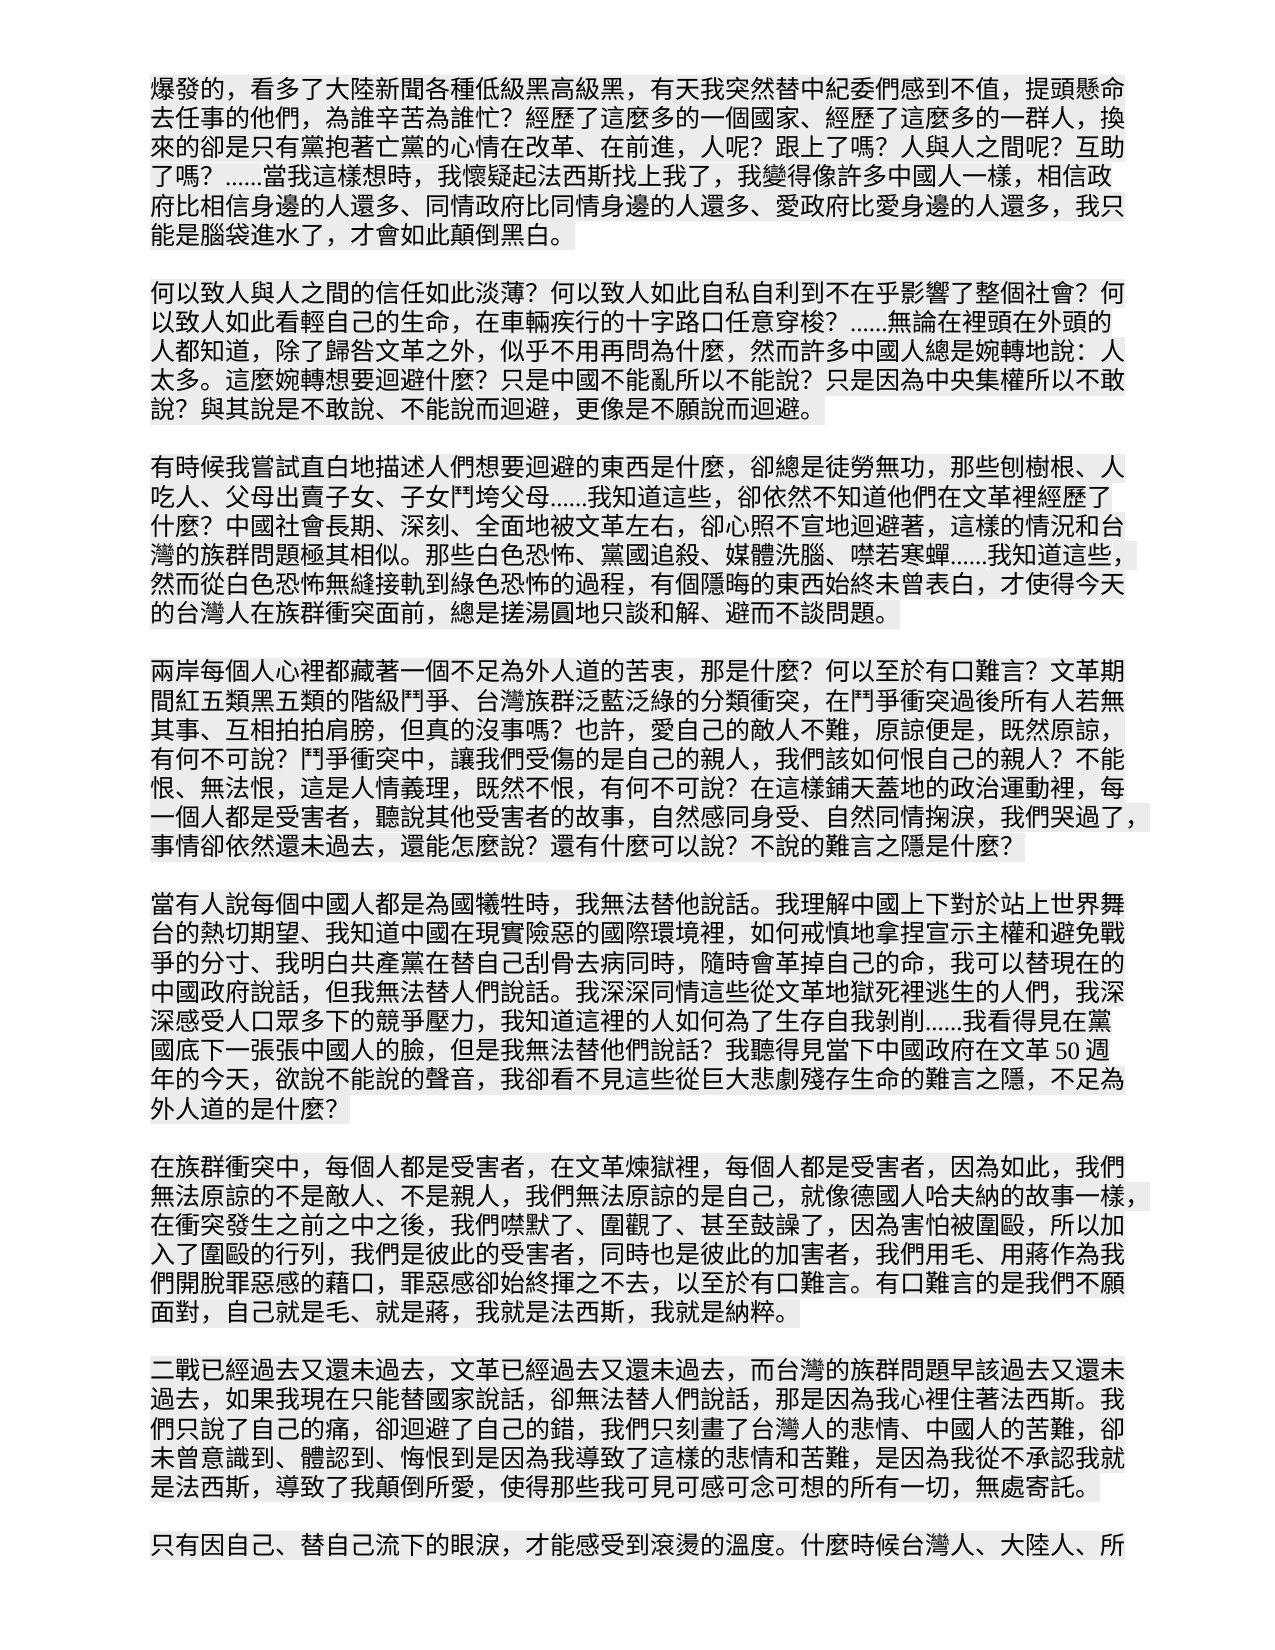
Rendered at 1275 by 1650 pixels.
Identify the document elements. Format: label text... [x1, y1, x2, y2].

text 吴建民留下的话：中国这个势头如果丧失了 goo.gl/Fl5qNV "Bella Ciao" https://youtu.be/-nSF40smtgw 上頭的網址是前二天讀到的文章，和二戰時流傳開來的反法西斯民謠"Bella Ciao"，最近經常反覆聽。這首歌曲因為其左翼色彩，台灣人多半不太熟悉。在大陸，70年代隨著前南斯拉夫電影《橋》的上映，配上中文歌詞之後風行一時，早上還讀到習近平提及這部電影的新聞。據說這首歌曲有不下50種版本，上頭是九種不同語言的剪輯視頻。不同時期、不同歌者、不同聲音，傾訴著不同的感情，在YouTube或大陸土豆蝦米，都可以找到很豐富的完整版本。 對於「法西斯」這個詞，我感到兩岸人民有非常不一樣認知和感受，因為戰後台灣始終右的立場，「法西斯」這個詞在主流媒體裡是被淡化的，台灣人更多使用「納粹」而不是「法西斯」，大陸人對於這個詞則熟悉地不行。但我始終覺得，大陸人口中說的那個法西斯，和我認識的這個法西斯不太一樣，大陸人認識的法西斯，似乎總是夾帶著「非中國」的特質，或者換個方式來描述，就像社會主義一樣，這是「中國特色反法西斯」。兩岸對「法西斯」的差異，還可以換句話說，台灣人一般是不用法西斯來叫陣、對抗的，對大陸人來說，誰都可能會是法西斯，總之不是我。 誰是法西斯？對我來說，法西斯沒有特定的名字，有時個人、有時群體，是個邪靈，會隨時闖進假裝堅強實際懦弱的心，當個人 vs 群體（國家）時，無疑是「個人=反法西斯」、「群體（國家）=法西斯」，從我稍稍懂事以來，一直如此堅信著。 中國這屆政府上台以後，我內心裏的這個堅信開始動搖了......人車傾軋在八線道的大街或居民樓間的小巷、在各個公共空間人們無視文明標語的雜沓失序、食品安全空氣污染等等等等，這些生活中的繁瑣壓迫，很多時候我也用「人太多」的理由來替自己解圍，雖然我願意相信這些會隨著時間而改善，日復一日難免積出無名火，無名火搭配看新聞是很容易爆發的，看多了大陸新聞各種低級黑高級黑，有天我突然替中紀委們感到不值，提頭懸命去任事的他們，為誰辛苦為誰忙？經歷了這麼多的一個國家、經歷了這麼多的一群人，換來的卻是只有黨抱著亡黨的心情在改革、在前進，人呢？跟上了嗎？人與人之間呢？互助了嗎？......當我這樣想時，我懷疑起法西斯找上我了，我變得像許多中國人一樣，相信政府比相信身邊的人還多、同情政府比同情身邊的人還多、愛政府比愛身邊的人還多，我只能是腦袋進水了，才會如此顛倒黑白。 何以致人與人之間的信任如此淡薄？何以致人如此自私自利到不在乎影響了整個社會？何以致人如此看輕自己的生命，在車輛疾行的十字路口任意穿梭？......無論在裡頭在外頭的人都知道，除了歸咎文革之外，似乎不用再問為什麼，然而許多中國人總是婉轉地說：人太多。這麼婉轉想要迴避什麼？只是中國不能亂所以不能說？只是因為中央集權所以不敢說？與其說是不敢說、不能說而迴避，更像是不願說而迴避。 有時候我嘗試直白地描述人們想要迴避的東西是什麼，卻總是徒勞無功，那些刨樹根、人吃人、父母出賣子女、子女鬥垮父母......我知道這些，卻依然不知道他們在文革裡經歷了什麼？中國社會長期、深刻、全面地被文革左右，卻心照不宣地迴避著，這樣的情況和台灣的族群問題極其相似。那些白色恐怖、黨國追殺、媒體洗腦、噤若寒蟬......我知道這些，然而從白色恐怖無縫接軌到綠色恐怖的過程，有個隱晦的東西始終未曾表白，才使得今天的台灣人在族群衝突面前，總是搓湯圓地只談和解、避而不談問題。 兩岸每個人心裡都藏著一個不足為外人道的苦衷，那是什麼？何以至於有口難言？文革期間紅五類黑五類的階級鬥爭、台灣族群泛藍泛綠的分類衝突，在鬥爭衝突過後所有人若無其事、互相拍拍肩膀，但真的沒事嗎？也許，愛自己的敵人不難，原諒便是，既然原諒，有何不可說？鬥爭衝突中，讓我們受傷的是自己的親人，我們該如何恨自己的親人？不能恨、無法恨，這是人情義理，既然不恨，有何不可說？在這樣鋪天蓋地的政治運動裡，每一個人都是受害者，聽說其他受害者的故事，自然感同身受、自然同情掬淚，我們哭過了，事情卻依然還未過去，還能怎麼說？還有什麼可以說？不說的難言之隱是什麼？ 當有人說每個中國人都是為國犧牲時，我無法替他說話。我理解中國上下對於站上世界舞台的熱切期望、我知道中國在現實險惡的國際環境裡，如何戒慎地拿捏宣示主權和避免戰爭的分寸、我明白共產黨在替自己刮骨去病同時，隨時會革掉自己的命，我可以替現在的中國政府說話，但我無法替人們說話。我深深同情這些從文革地獄死裡逃生的人們，我深深感受人口眾多下的競爭壓力，我知道這裡的人如何為了生存自我剝削......我看得見在黨國底下一張張中國人的臉，但是我無法替他們說話？我聽得見當下中國政府在文革50週年的今天，欲說不能說的聲音，我卻看不見這些從巨大悲劇殘存生命的難言之隱，不足為外人道的是什麼？ 在族群衝突中，每個人都是受害者，在文革煉獄裡，每個人都是受害者，因為如此，我們無法原諒的不是敵人、不是親人，我們無法原諒的是自己，就像德國人哈夫納的故事一樣，在衝突發生之前之中之後，我們噤默了、圍觀了、甚至鼓譟了，因為害怕被圍毆，所以加入了圍毆的行列，我們是彼此的受害者，同時也是彼此的加害者，我們用毛、用蔣作為我們開脫罪惡感的藉口，罪惡感卻始終揮之不去，以至於有口難言。有口難言的是我們不願面對，自己就是毛、就是蔣，我就是法西斯，我就是納粹。 二戰已經過去又還未過去，文革已經過去又還未過去，而台灣的族群問題早該過去又還未過去，如果我現在只能替國家說話，卻無法替人們說話，那是因為我心裡住著法西斯。我們只說了自己的痛，卻迴避了自己的錯，我們只刻畫了台灣人的悲情、中國人的苦難，卻未曾意識到、體認到、悔恨到是因為我導致了這樣的悲情和苦難，是因為我從不承認我就是法西斯，導致了我顛倒所愛，使得那些我可見可感可念可想的所有一切，無處寄託。 只有因自己、替自己流下的眼淚，才能感受到滾燙的溫度。什麼時候台灣人、大陸人、所有人會開始各自為自己的錯、為自己是納粹、是法西斯而痛哭？什麼時候我可以痛哭一場？我很害怕因為我不夠堅強的心，讓法西斯闖入，最後仍然哭不出來。 如果能這樣痛徹心扉地哭過，也許有一天，灣生可以替台生說出異鄉人的痛，外省人可以替閩南人說出求生存的痛，閩南人可以替客家人說出四處飄泊的痛，客家人可以替原住民說出失去祖靈的痛。台灣人可以替大陸人說出被誤解的痛，也許有一天，大陸人終於開始哭、開始說，才能在世界舞台上說得出人們的痛。而必須有這樣一個人，替我說出那些我想說的。 不待外星人入侵，我們一直是利益共同體。沒有人可以回到家？也許是沒有人可以先行單獨回家。在我可以悔恨自己、痛哭自己的錯之前，在茫茫人海中，有一個人或一群人，我希望他一切安好，因為我回家的地圖在他的手裡。 [150, 75, 1125, 1560]
